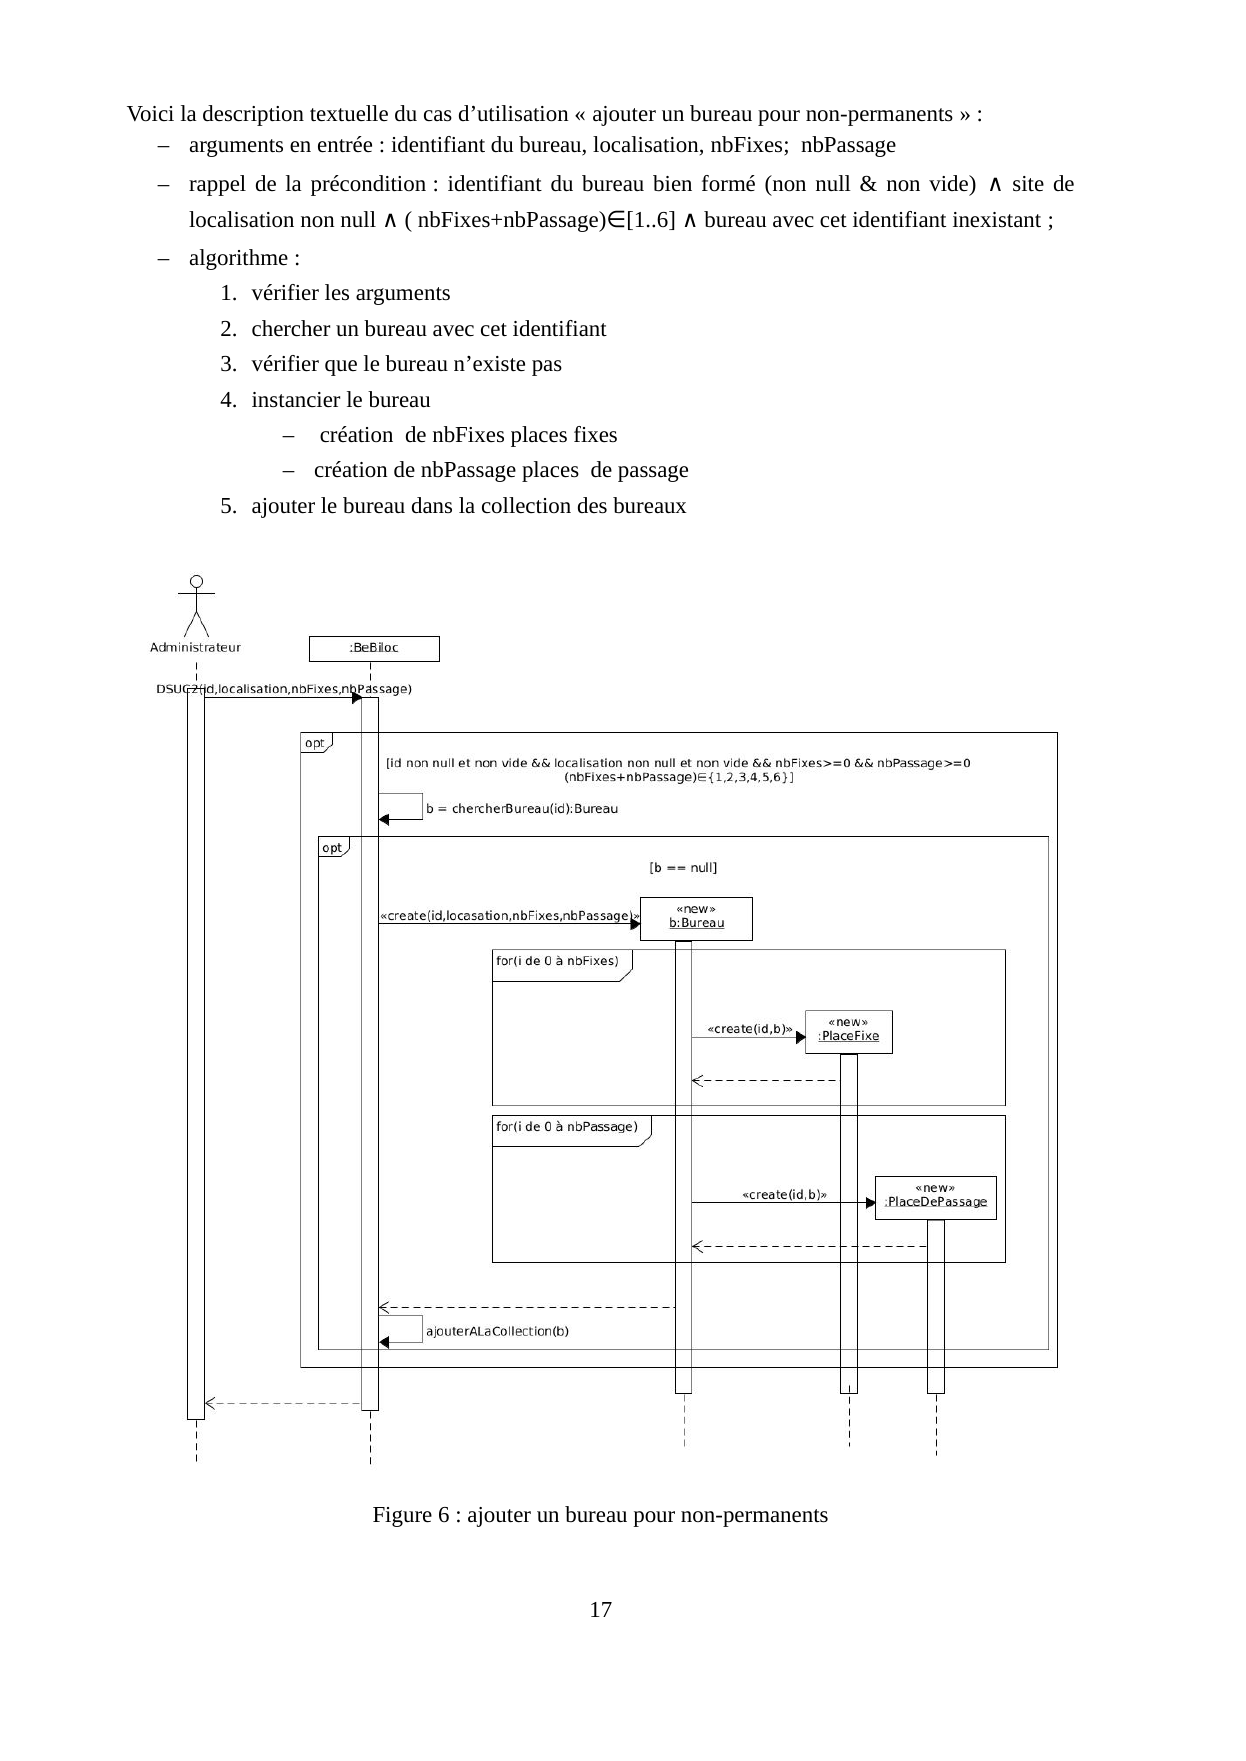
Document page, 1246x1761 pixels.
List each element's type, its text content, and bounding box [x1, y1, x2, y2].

text Voici la description textuelle du cas d’utilisation « ajouter un bureau pour non-permanents » : [126, 100, 1075, 126]
list 1. vérifier les arguments [220, 279, 1075, 306]
picture [126, 557, 1075, 1498]
list – arguments en entrée : identifiant du bureau, localisation, nbFixes; nbPassage [158, 132, 1075, 158]
list Figure 6 : ajouter un bureau pour non-permanents [126, 1498, 1075, 1527]
list – création de nbPassage places de passage [283, 457, 1075, 483]
list 5. ajouter le bureau dans la collection des bureaux [220, 492, 1075, 518]
list 2. chercher un bureau avec cet identifiant [220, 315, 1075, 341]
list 4. instancier le bureau [220, 386, 1075, 412]
list – création de nbFixes places fixes [283, 421, 1075, 447]
list 3. vérifier que le bureau n’existe pas [220, 350, 1075, 377]
list – algorithme : [158, 244, 1075, 270]
list – rappel de la précondition : identifiant du bureau bien formé (non null & non vide) ∧ site de localisation non null ∧ ( nbFixes+nbPassage)∈[1..6] ∧ bureau avec cet identifiant inexistant ; [158, 167, 1075, 234]
